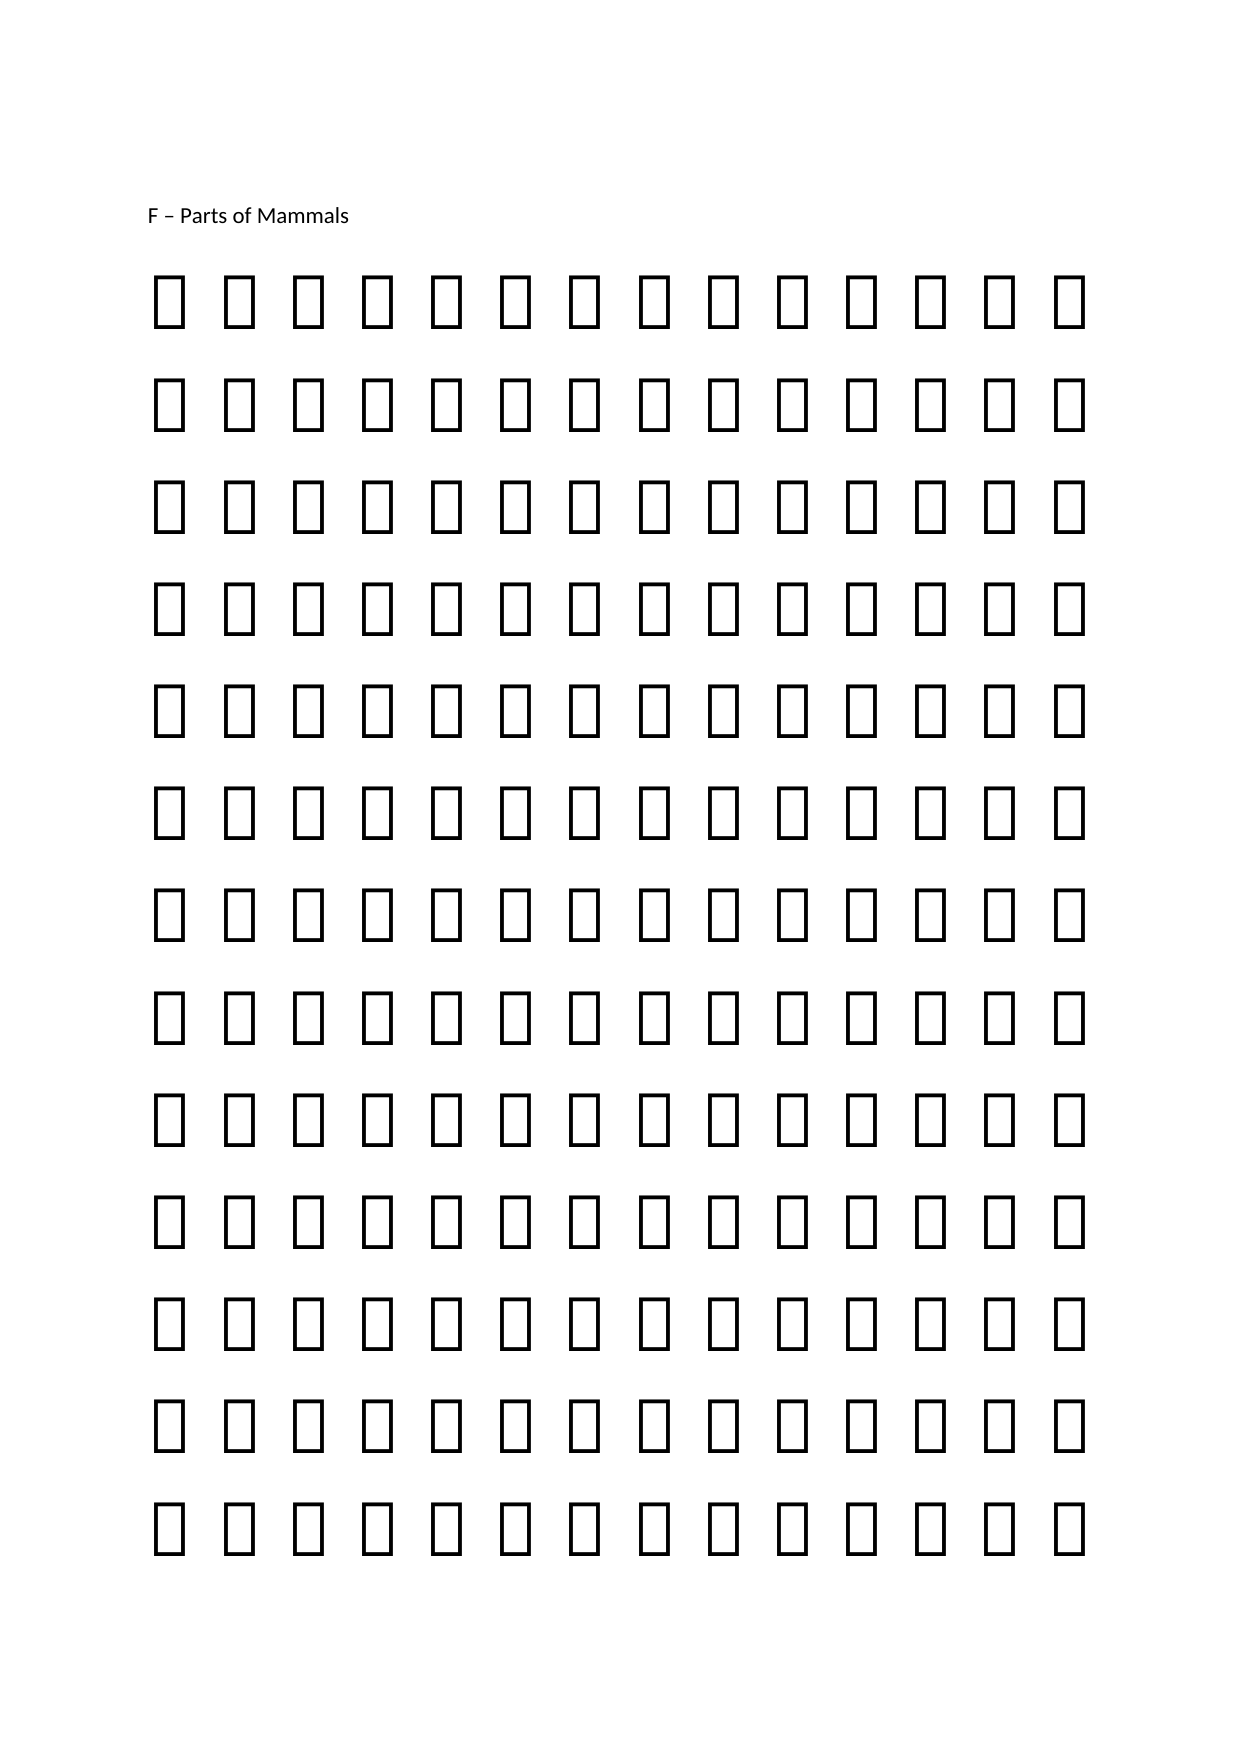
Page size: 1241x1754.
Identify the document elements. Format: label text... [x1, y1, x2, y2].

text 󳩬 󳩭 󳩮 󳩯 󳩰 󳩱 󳩲 󳩳 󳩴 󳩵 󳩶 󳩷 󳩸 󳩹 󳩺 󳩻 󳩼 󳩽 󳩾 󳩿 󳪀 󳪁 󳪂 󳪃 󳪄 󳪅 󳪆 󳪇 󳪈 󳪉 󳪊 󳪋 󳪌 󳪍 󳪎 󳪏 󳪐 󳪑 󳪒 󳪓 󳪔 󳪕 󳪖 󳪗 󳪘 󳪙 󳪚 󳪛 󳪜 󳪝 󳪞 󳪟 󳪠 󳪡 󳪢 󳪣 󳪤 󳪥 󳪦 󳪧 󳪨 󳪩 󳪪 󳪫 󳪬 󳪭 󳪮 󳪯 󳪰 󳪱 󳪲 󳪳 󳪴 󳪵 󳪶 󳪷 󳪸 󳪹 󳪺 󳪻 󳪼 󳪽 󳪾 󳪿 󳫀 󳫁 󳫂 󳫃 󳫄 󳫅 󳫆 󳫇 󳫈 󳫉 󳫊 󳫋 󳫌 󳫍 󳫎 󳫏 󳫐 󳫑 󳫒 󳫓 󳫔 󳫕 󳫖 󳫗 󳫘 󳫙 󳫚 󳫛 󳫜 󳫝 󳫞 󳫟 󳫠 󳫡 󳫢 󳫣 󳫤 󳫥 󳫦 󳫧 󳫨 󳫩 󳫪 󳫫 󳫬 󳫭 󳫮 󳫯 󳫰 󳫱 󳫲 󳫳 󳫴 󳫵 󳫶 󳫷 󳫸 󳫹 󳫺 󳫻 󳫼 󳫽 󳫾 󳫿 󳬀 󳬁 󳬂 󳬃 󳬄 󳬅 󳬆 󳬇 󳬈 󳬉 󳬊 󳬋 󳬌 󳬍 󳬎 󳬏 󳬐 󳬑 󳬒 󳬓 󳬔 󳬕 󳬖 󳬗 󳬘 󳬙 󳬚 󳬛 󳬜 󳬝 󳬞 󳬟 󳬠 󳬡 [148, 249, 1092, 1578]
text F – Parts of Mammals [148, 201, 1092, 229]
